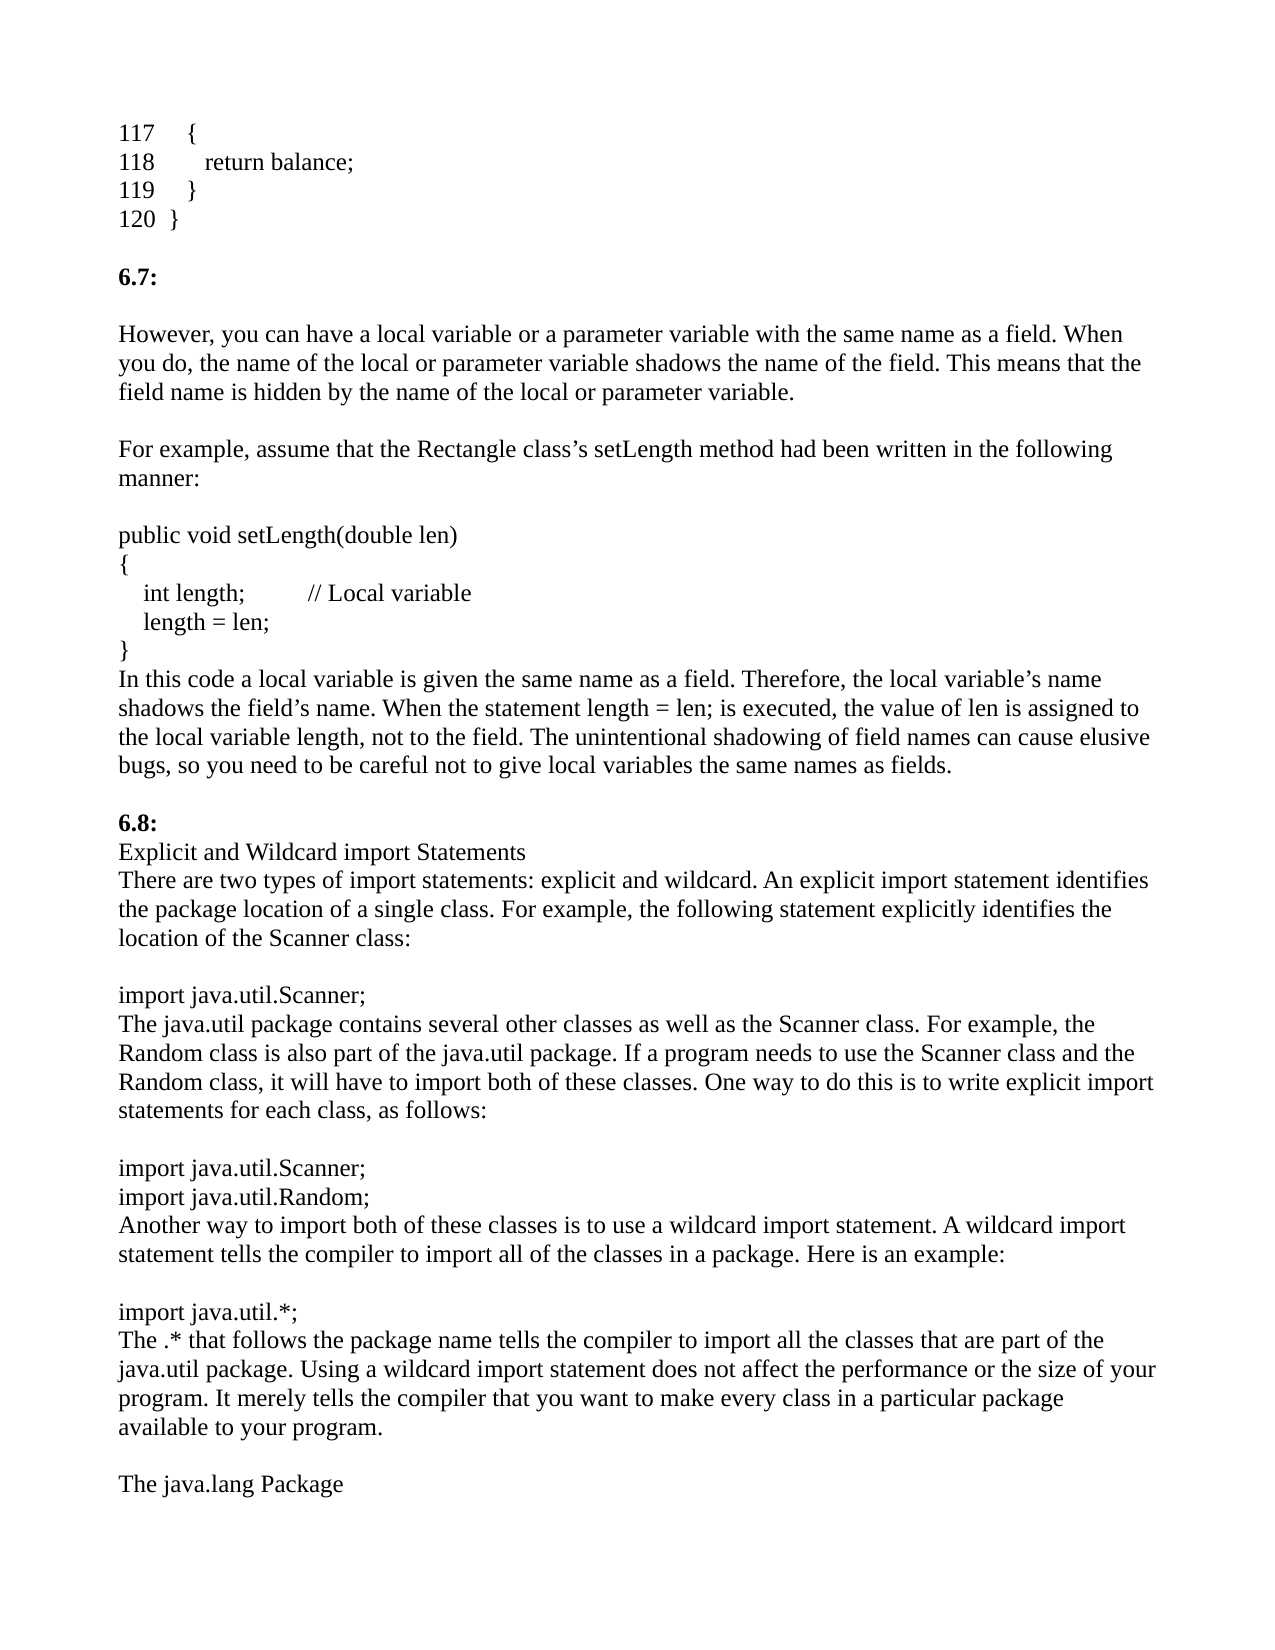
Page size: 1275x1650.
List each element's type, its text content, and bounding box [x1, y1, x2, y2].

text For example, assume that the Rectangle class’s setLength method had been written in the following manner: [118, 434, 1157, 492]
text 119 } [118, 176, 1157, 204]
text import java.util.Random; [118, 1182, 1157, 1211]
text There are two types of import statements: explicit and wildcard. An explicit import statement identifies the package location of a single class. For example, the following statement explicitly identifies the location of the Scanner class: [118, 866, 1157, 952]
text 118 return balance; [118, 147, 1157, 176]
text public void setLength(double len) [118, 521, 1157, 549]
text length = len; [118, 607, 1157, 636]
text In this code a local variable is given the same name as a field. Therefore, the local variable’s name shadows the field’s name. When the statement length = len; is executed, the value of len is assigned to the local variable length, not to the field. The unintentional shadowing of field names can cause elusive bugs, so you need to be careful not to give local variables the same names as fields. [118, 664, 1157, 779]
text Another way to import both of these classes is to use a wildcard import statement. A wildcard import statement tells the compiler to import all of the classes in a package. Here is an example: [118, 1211, 1157, 1268]
text Explicit and Wildcard import Statements [118, 837, 1157, 866]
text { [118, 549, 1157, 578]
text The java.util package contains several other classes as well as the Scanner class. For example, the Random class is also part of the java.util package. If a program needs to use the Scanner class and the Random class, it will have to import both of these classes. One way to do this is to write explicit import statements for each class, as follows: [118, 1009, 1157, 1124]
text 117 { [118, 118, 1157, 147]
text import java.util.Scanner; [118, 981, 1157, 1009]
text 6.8: [118, 808, 1157, 837]
text 6.7: [118, 262, 1157, 291]
text However, you can have a local variable or a parameter variable with the same name as a field. When you do, the name of the local or parameter variable shadows the name of the field. This means that the field name is hidden by the name of the local or parameter variable. [118, 319, 1157, 406]
text } [118, 636, 1157, 664]
text import java.util.Scanner; [118, 1153, 1157, 1182]
text import java.util.*; [118, 1297, 1157, 1326]
text The java.lang Package [118, 1469, 1157, 1498]
text The .* that follows the package name tells the compiler to import all the classes that are part of the java.util package. Using a wildcard import statement does not affect the performance or the size of your program. It merely tells the compiler that you want to make every class in a particular package available to your program. [118, 1326, 1157, 1441]
text 120 } [118, 204, 1157, 233]
text int length; // Local variable [118, 578, 1157, 607]
